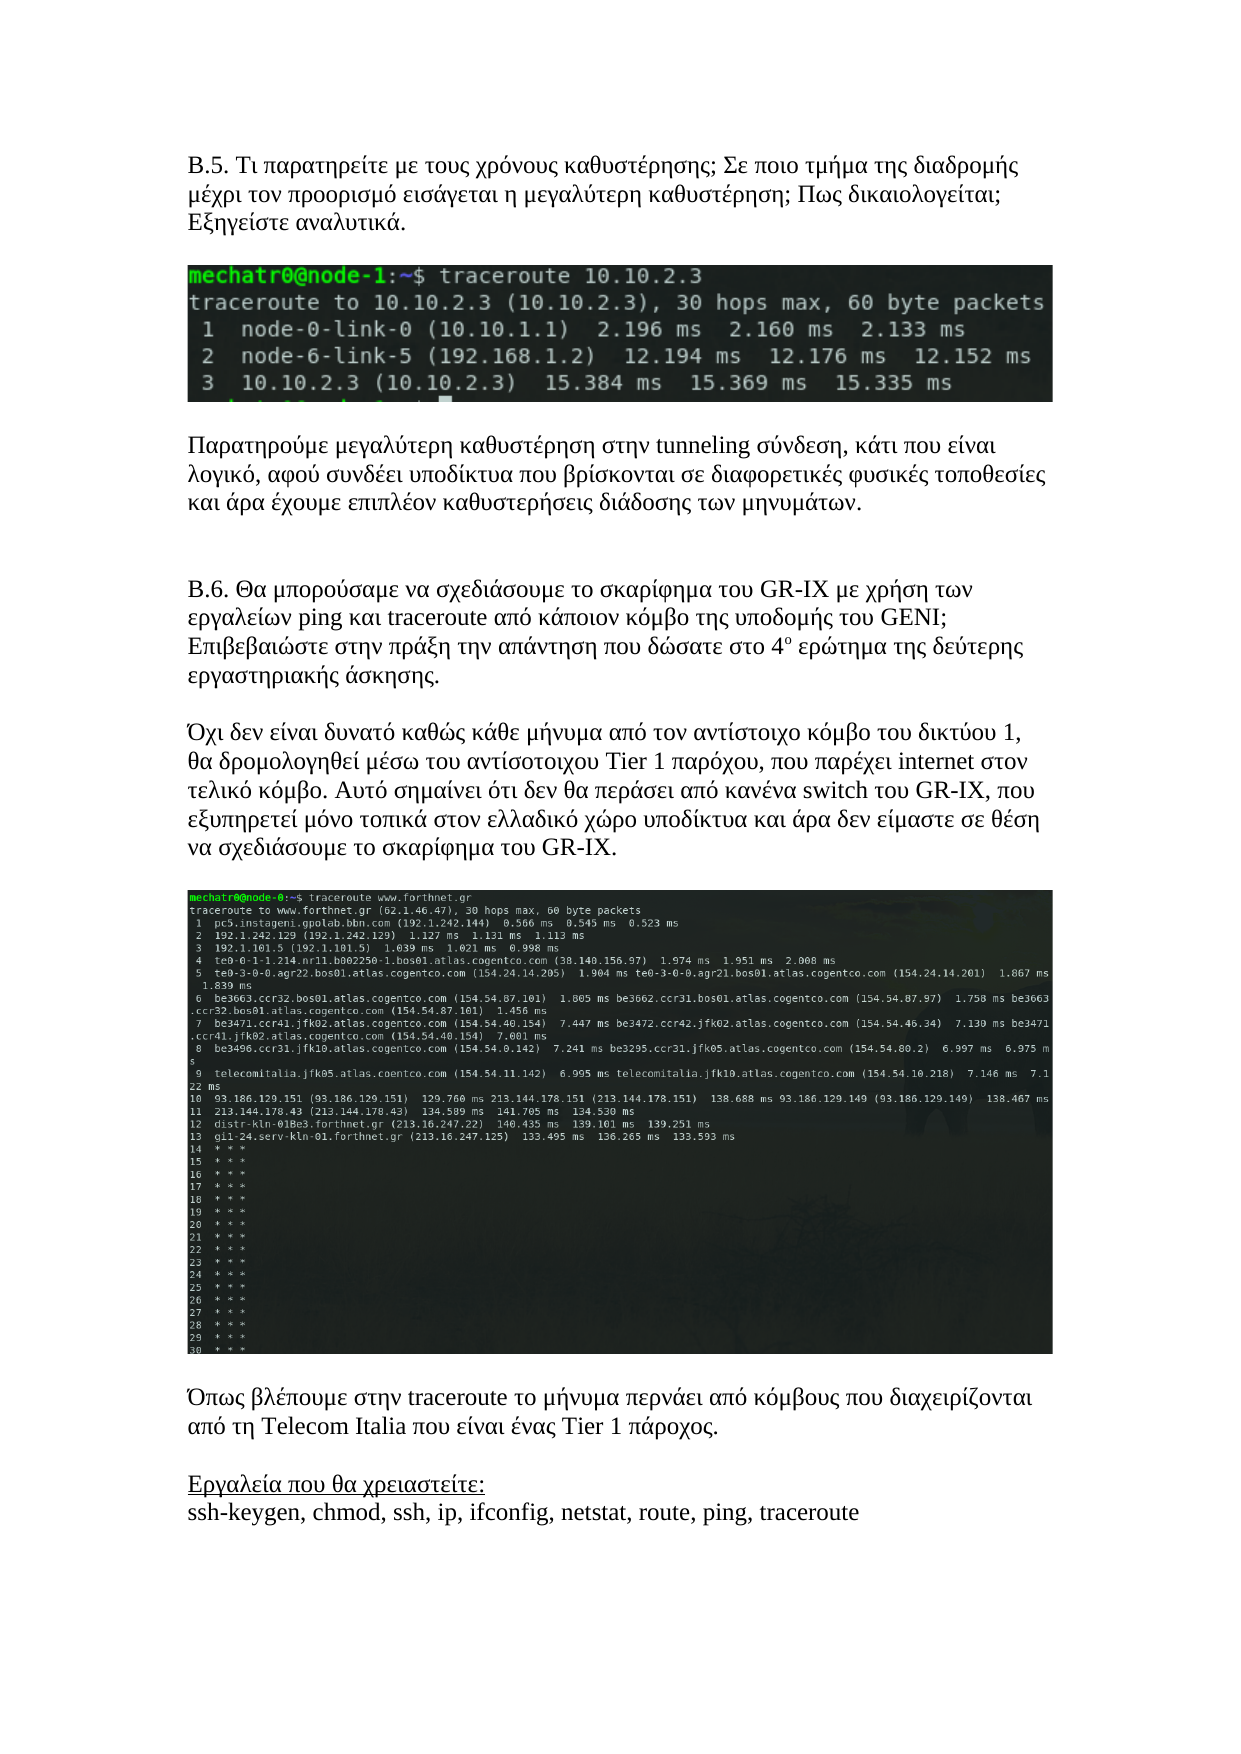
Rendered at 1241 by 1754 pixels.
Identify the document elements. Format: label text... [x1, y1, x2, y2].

text Εργαλεία που θα χρειαστείτε: [187, 1469, 1053, 1497]
text Β.6. Θα μπορούσαμε να σχεδιάσουμε το σκαρίφημα του GR-IX με χρήση των εργαλείων ping και traceroute από κάποιον κόμβο της υποδομής του GENI; Επιβεβαιώστε στην πράξη την απάντηση που δώσατε στο 4ο ερώτημα της δεύτερης εργαστηριακής άσκησης. [187, 574, 1053, 689]
text Β.5. Τι παρατηρείτε με τους χρόνους καθυστέρησης; Σε ποιο τμήμα της διαδρομής μέχρι τον προορισμό εισάγεται η μεγαλύτερη καθυστέρηση; Πως δικαιολογείται; Εξηγείστε αναλυτικά. [187, 150, 1053, 236]
text Παρατηρούμε μεγαλύτερη καθυστέρηση στην tunneling σύνδεση, κάτι που είναι λογικό, αφού συνδέει υποδίκτυα που βρίσκονται σε διαφορετικές φυσικές τοποθεσίες και άρα έχουμε επιπλέον καθυστερήσεις διάδοσης των μηνυμάτων. [187, 430, 1053, 516]
picture [187, 265, 1053, 402]
text Όπως βλέπουμε στην traceroute το μήνυμα περνάει από κόμβους που διαχειρίζονται από τη Telecom Italia που είναι ένας Tier 1 πάροχος. [187, 1382, 1053, 1440]
picture [187, 890, 1053, 1354]
text Όχι δεν είναι δυνατό καθώς κάθε μήνυμα από τον αντίστοιχο κόμβο του δικτύου 1, θα δρομολογηθεί μέσω του αντίσοτοιχου Tier 1 παρόχου, που παρέχει internet στον τελικό κόμβο. Αυτό σημαίνει ότι δεν θα περάσει από κανένα switch του GR-IX, που εξυπηρετεί μόνο τοπικά στον ελλαδικό χώρο υποδίκτυα και άρα δεν είμαστε σε θέση να σχεδιάσουμε το σκαρίφημα του GR-IX. [187, 717, 1053, 861]
text ssh-keygen, chmod, ssh, ip, ifconfig, netstat, route, ping, traceroute [187, 1497, 1053, 1526]
